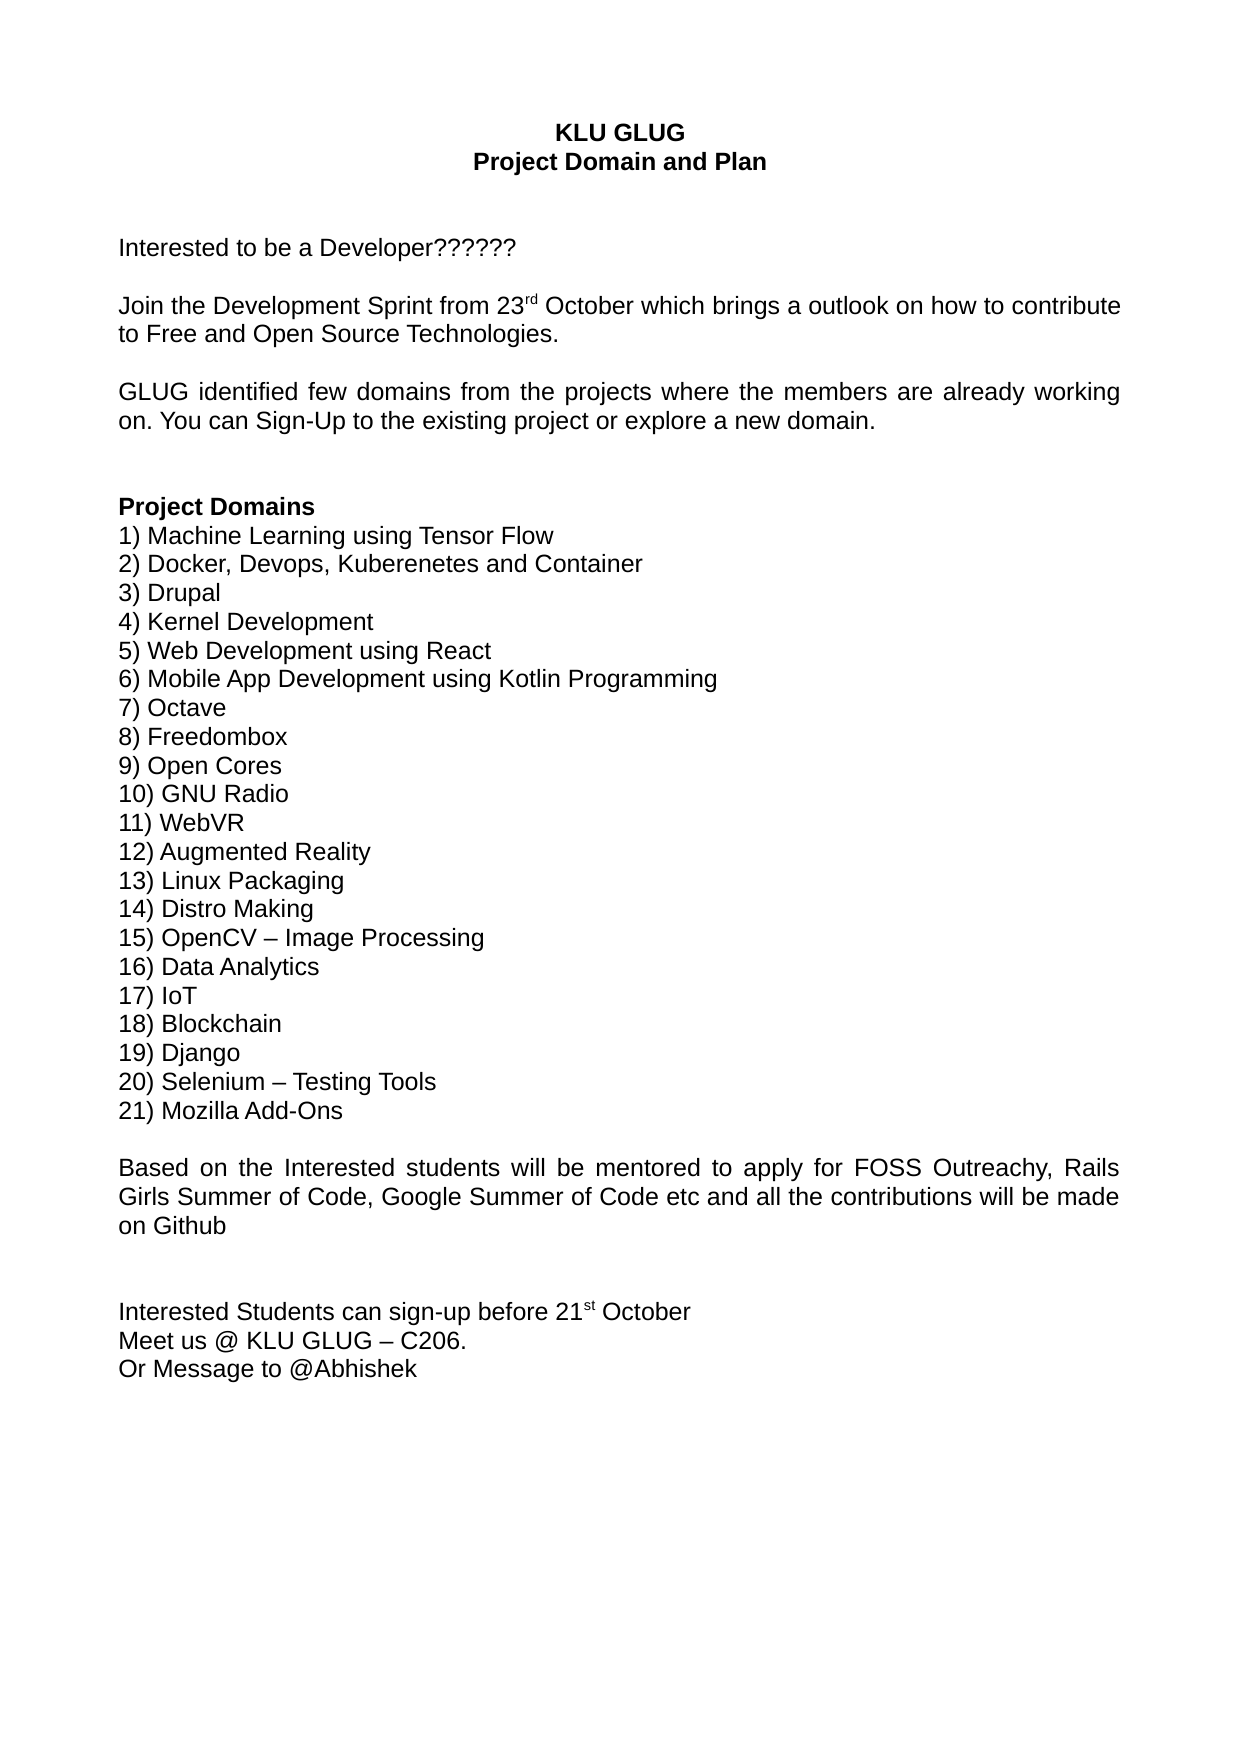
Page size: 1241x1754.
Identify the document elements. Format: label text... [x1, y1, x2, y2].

text Join the Development Sprint from 23rd October which brings a outlook on how to contribute to Free and Open Source Technologies. [118, 291, 1122, 348]
text 12) Augmented Reality [118, 837, 1122, 866]
text 6) Mobile App Development using Kotlin Programming [118, 664, 1122, 693]
text Project Domains [118, 492, 1122, 521]
text 4) Kernel Development [118, 607, 1122, 636]
text 17) IoT [118, 981, 1122, 1009]
text 7) Octave [118, 693, 1122, 722]
text 9) Open Cores [118, 751, 1122, 779]
text 20) Selenium – Testing Tools [118, 1067, 1122, 1096]
text KLU GLUG [118, 118, 1122, 147]
text 16) Data Analytics [118, 952, 1122, 981]
text 11) WebVR [118, 808, 1122, 837]
text Based on the Interested students will be mentored to apply for FOSS Outreachy, Rails Girls Summer of Code, Google Summer of Code etc and all the contributions will be made on Github [118, 1153, 1122, 1239]
text 5) Web Development using React [118, 636, 1122, 664]
text 2) Docker, Devops, Kuberenetes and Container [118, 549, 1122, 578]
text 15) OpenCV – Image Processing [118, 923, 1122, 952]
text 10) GNU Radio [118, 779, 1122, 808]
text Meet us @ KLU GLUG – C206. [118, 1326, 1122, 1354]
text 21) Mozilla Add-Ons [118, 1096, 1122, 1124]
text 1) Machine Learning using Tensor Flow [118, 521, 1122, 549]
text Interested to be a Developer?????? [118, 233, 1122, 262]
text 13) Linux Packaging [118, 866, 1122, 894]
text Project Domain and Plan [118, 147, 1122, 176]
text Interested Students can sign-up before 21st October [118, 1297, 1122, 1326]
text 19) Django [118, 1038, 1122, 1067]
text 14) Distro Making [118, 894, 1122, 923]
text 18) Blockchain [118, 1009, 1122, 1038]
text 8) Freedombox [118, 722, 1122, 751]
text GLUG identified few domains from the projects where the members are already working on. You can Sign-Up to the existing project or explore a new domain. [118, 377, 1122, 434]
text Or Message to @Abhishek [118, 1354, 1122, 1383]
text 3) Drupal [118, 578, 1122, 607]
